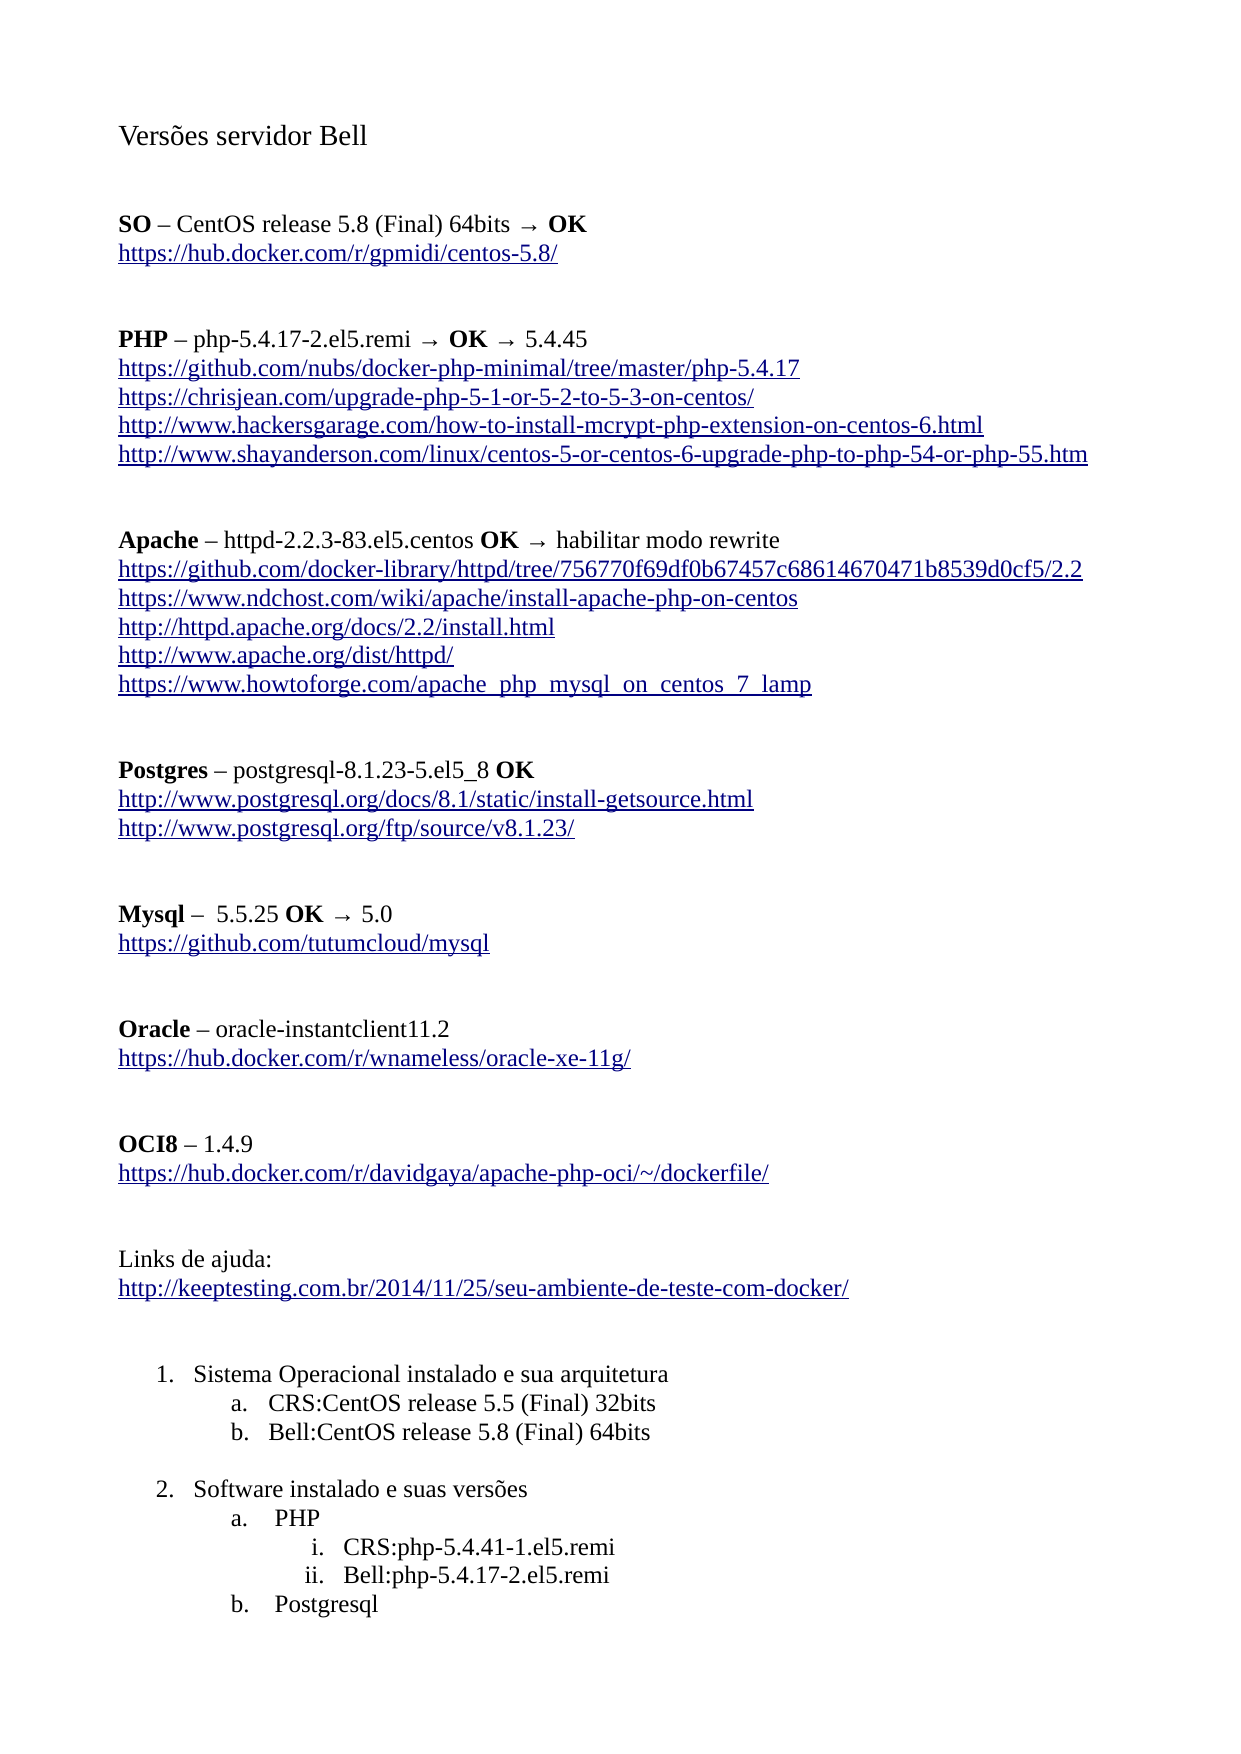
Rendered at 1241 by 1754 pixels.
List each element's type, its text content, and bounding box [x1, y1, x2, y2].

text https://hub.docker.com/r/wnameless/oracle-xe-11g/ [118, 1043, 1122, 1072]
text OCI8 – 1.4.9 [118, 1129, 1122, 1158]
list Sistema Operacional instalado e sua arquitetura [156, 1359, 1122, 1388]
text Links de ajuda: [118, 1244, 1122, 1273]
text https://github.com/tutumcloud/mysql [118, 928, 1122, 957]
list CRS:CentOS release 5.5 (Final) 32bits [231, 1388, 1122, 1417]
text http://httpd.apache.org/docs/2.2/install.html [118, 612, 1122, 640]
list Postgresql [231, 1589, 1122, 1618]
text Mysql – 5.5.25 OK → 5.0 [118, 899, 1122, 928]
text http://www.postgresql.org/docs/8.1/static/install-getsource.html [118, 784, 1122, 813]
text https://www.ndchost.com/wiki/apache/install-apache-php-on-centos [118, 583, 1122, 612]
text https://github.com/docker-library/httpd/tree/756770f69df0b67457c68614670471b8539d0cf5/2.2 [118, 554, 1122, 583]
list PHP [231, 1503, 1122, 1532]
text http://keeptesting.com.br/2014/11/25/seu-ambiente-de-teste-com-docker/ [118, 1273, 1122, 1302]
text Postgres – postgresql-8.1.23-5.el5_8 OK [118, 755, 1122, 784]
text https://hub.docker.com/r/davidgaya/apache-php-oci/~/dockerfile/ [118, 1158, 1122, 1187]
text https://chrisjean.com/upgrade-php-5-1-or-5-2-to-5-3-on-centos/ [118, 382, 1122, 410]
list Software instalado e suas versões [156, 1474, 1122, 1503]
list CRS:php-5.4.41-1.el5.remi [324, 1532, 1122, 1560]
text https://www.howtoforge.com/apache_php_mysql_on_centos_7_lamp [118, 669, 1122, 698]
text PHP – php-5.4.17-2.el5.remi → OK → 5.4.45 [118, 324, 1122, 353]
text Versões servidor Bell [118, 118, 1122, 152]
text Apache – httpd-2.2.3-83.el5.centos OK → habilitar modo rewrite [118, 525, 1122, 554]
text http://www.hackersgarage.com/how-to-install-mcrypt-php-extension-on-centos-6.html [118, 410, 1122, 439]
text SO – CentOS release 5.8 (Final) 64bits → OK [118, 209, 1122, 238]
list Bell:php-5.4.17-2.el5.remi [324, 1560, 1122, 1589]
text http://www.apache.org/dist/httpd/ [118, 640, 1122, 669]
text Oracle – oracle-instantclient11.2 [118, 1014, 1122, 1043]
list Bell:CentOS release 5.8 (Final) 64bits [231, 1417, 1122, 1445]
text https://hub.docker.com/r/gpmidi/centos-5.8/ [118, 238, 1122, 267]
text http://www.shayanderson.com/linux/centos-5-or-centos-6-upgrade-php-to-php-54-or-php-55.htm [118, 439, 1122, 468]
text https://github.com/nubs/docker-php-minimal/tree/master/php-5.4.17 [118, 353, 1122, 382]
text http://www.postgresql.org/ftp/source/v8.1.23/ [118, 813, 1122, 842]
